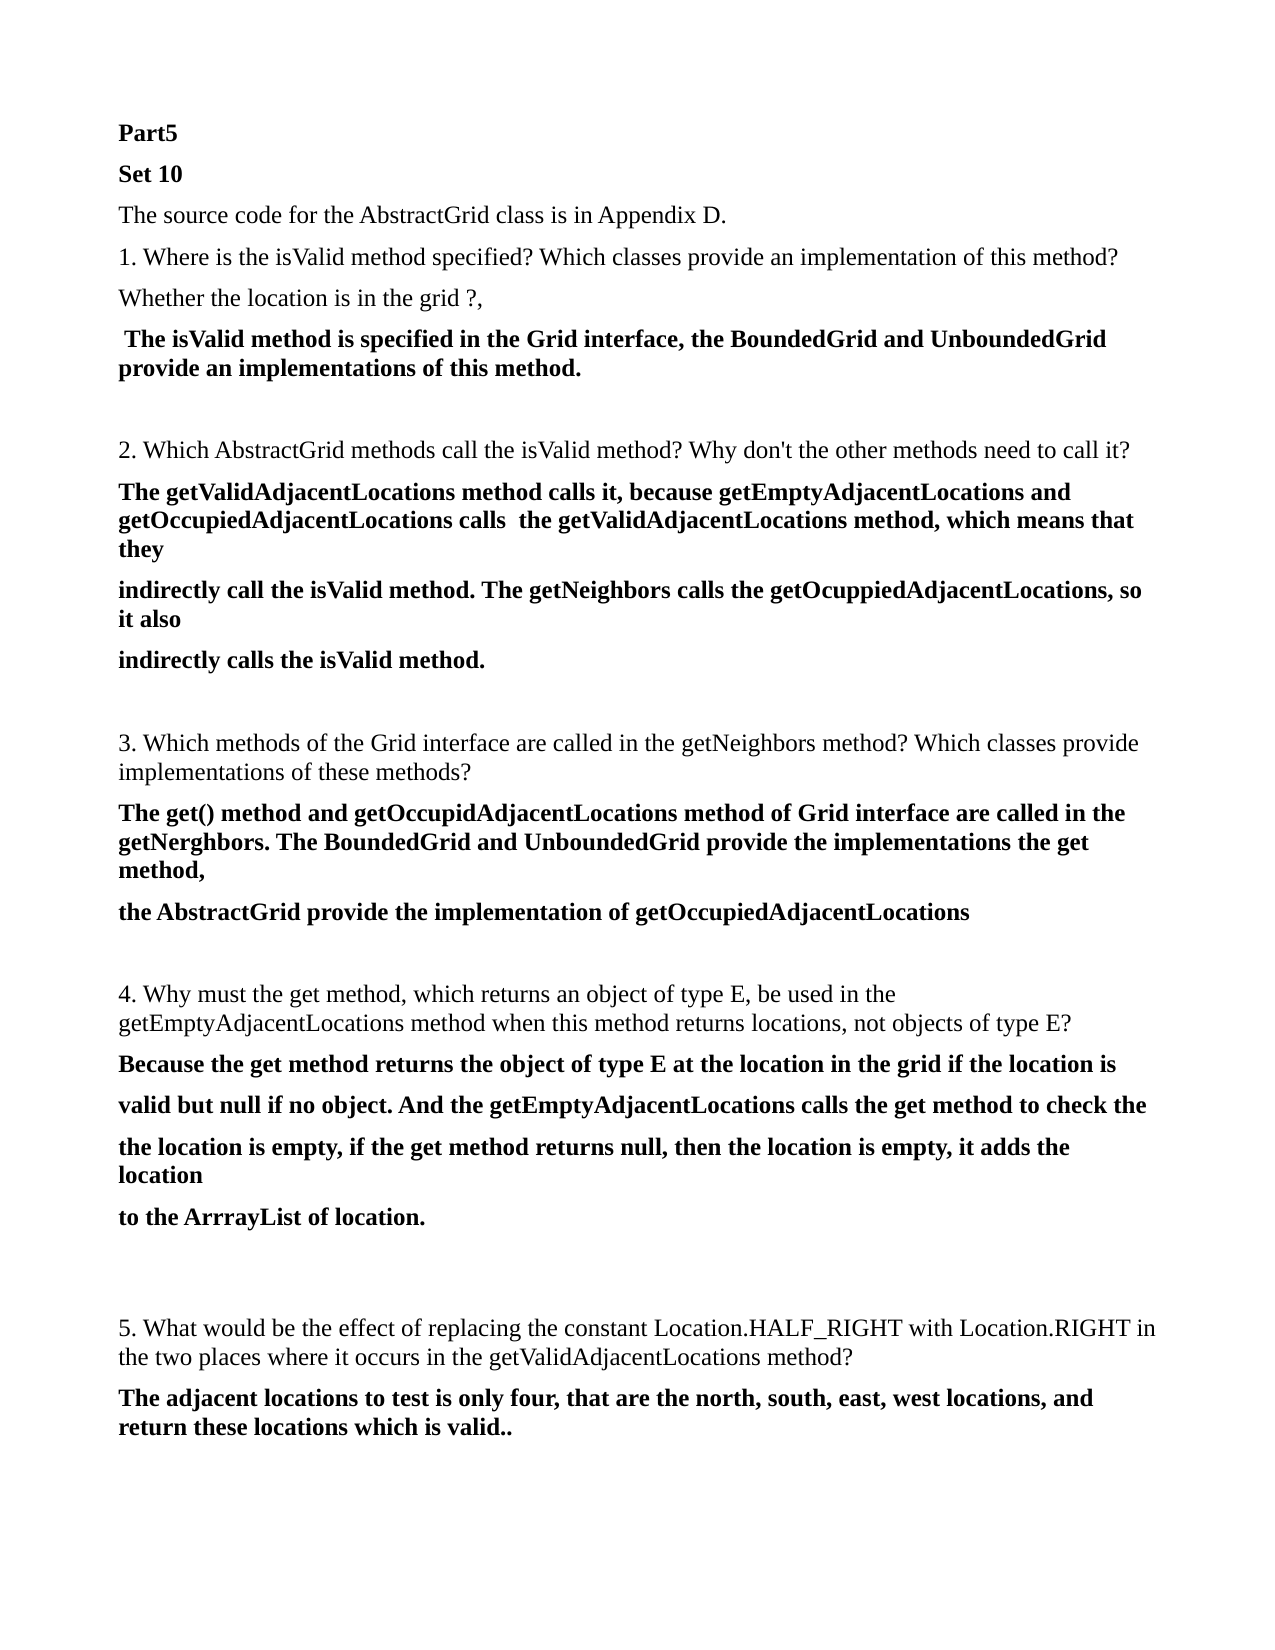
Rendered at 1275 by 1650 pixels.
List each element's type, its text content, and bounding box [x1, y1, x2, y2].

text Because the get method returns the object of type E at the location in the grid if the location is [118, 1049, 1157, 1078]
text 1. Where is the isValid method specified? Which classes provide an implementation of this method? [118, 242, 1157, 271]
text to the ArrrayList of location. [118, 1202, 1157, 1231]
text the location is empty, if the get method returns null, then the location is empty, it adds the location [118, 1132, 1157, 1189]
text indirectly call the isValid method. The getNeighbors calls the getOcuppiedAdjacentLocations, so it also [118, 576, 1157, 633]
text The adjacent locations to test is only four, that are the north, south, east, west locations, and return these locations which is valid.. [118, 1383, 1157, 1441]
text 5. What would be the effect of replacing the constant Location.HALF_RIGHT with Location.RIGHT in the two places where it occurs in the getValidAdjacentLocations method? [118, 1284, 1157, 1371]
text The getValidAdjacentLocations method calls it, because getEmptyAdjacentLocations and getOccupiedAdjacentLocations calls the getValidAdjacentLocations method, which means that they [118, 477, 1157, 563]
text The source code for the AbstractGrid class is in Appendix D. [118, 201, 1157, 229]
text valid but null if no object. And the getEmptyAdjacentLocations calls the get method to check the [118, 1091, 1157, 1119]
text Whether the location is in the grid ?, [118, 283, 1157, 312]
text Part5 [118, 118, 1157, 147]
text 2. Which AbstractGrid methods call the isValid method? Why don't the other methods need to call it? [118, 436, 1157, 464]
text The isValid method is specified in the Grid interface, the BoundedGrid and UnboundedGrid provide an implementations of this method. [118, 324, 1157, 382]
text The get() method and getOccupidAdjacentLocations method of Grid interface are called in the getNerghbors. The BoundedGrid and UnboundedGrid provide the implementations the get method, [118, 798, 1157, 884]
text indirectly calls the isValid method. [118, 646, 1157, 674]
text the AbstractGrid provide the implementation of getOccupiedAdjacentLocations [118, 897, 1157, 926]
text 4. Why must the get method, which returns an object of type E, be used in the getEmptyAdjacentLocations method when this method returns locations, not objects of type E? [118, 979, 1157, 1037]
text 3. Which methods of the Grid interface are called in the getNeighbors method? Which classes provide implementations of these methods? [118, 728, 1157, 786]
text Set 10 [118, 159, 1157, 188]
